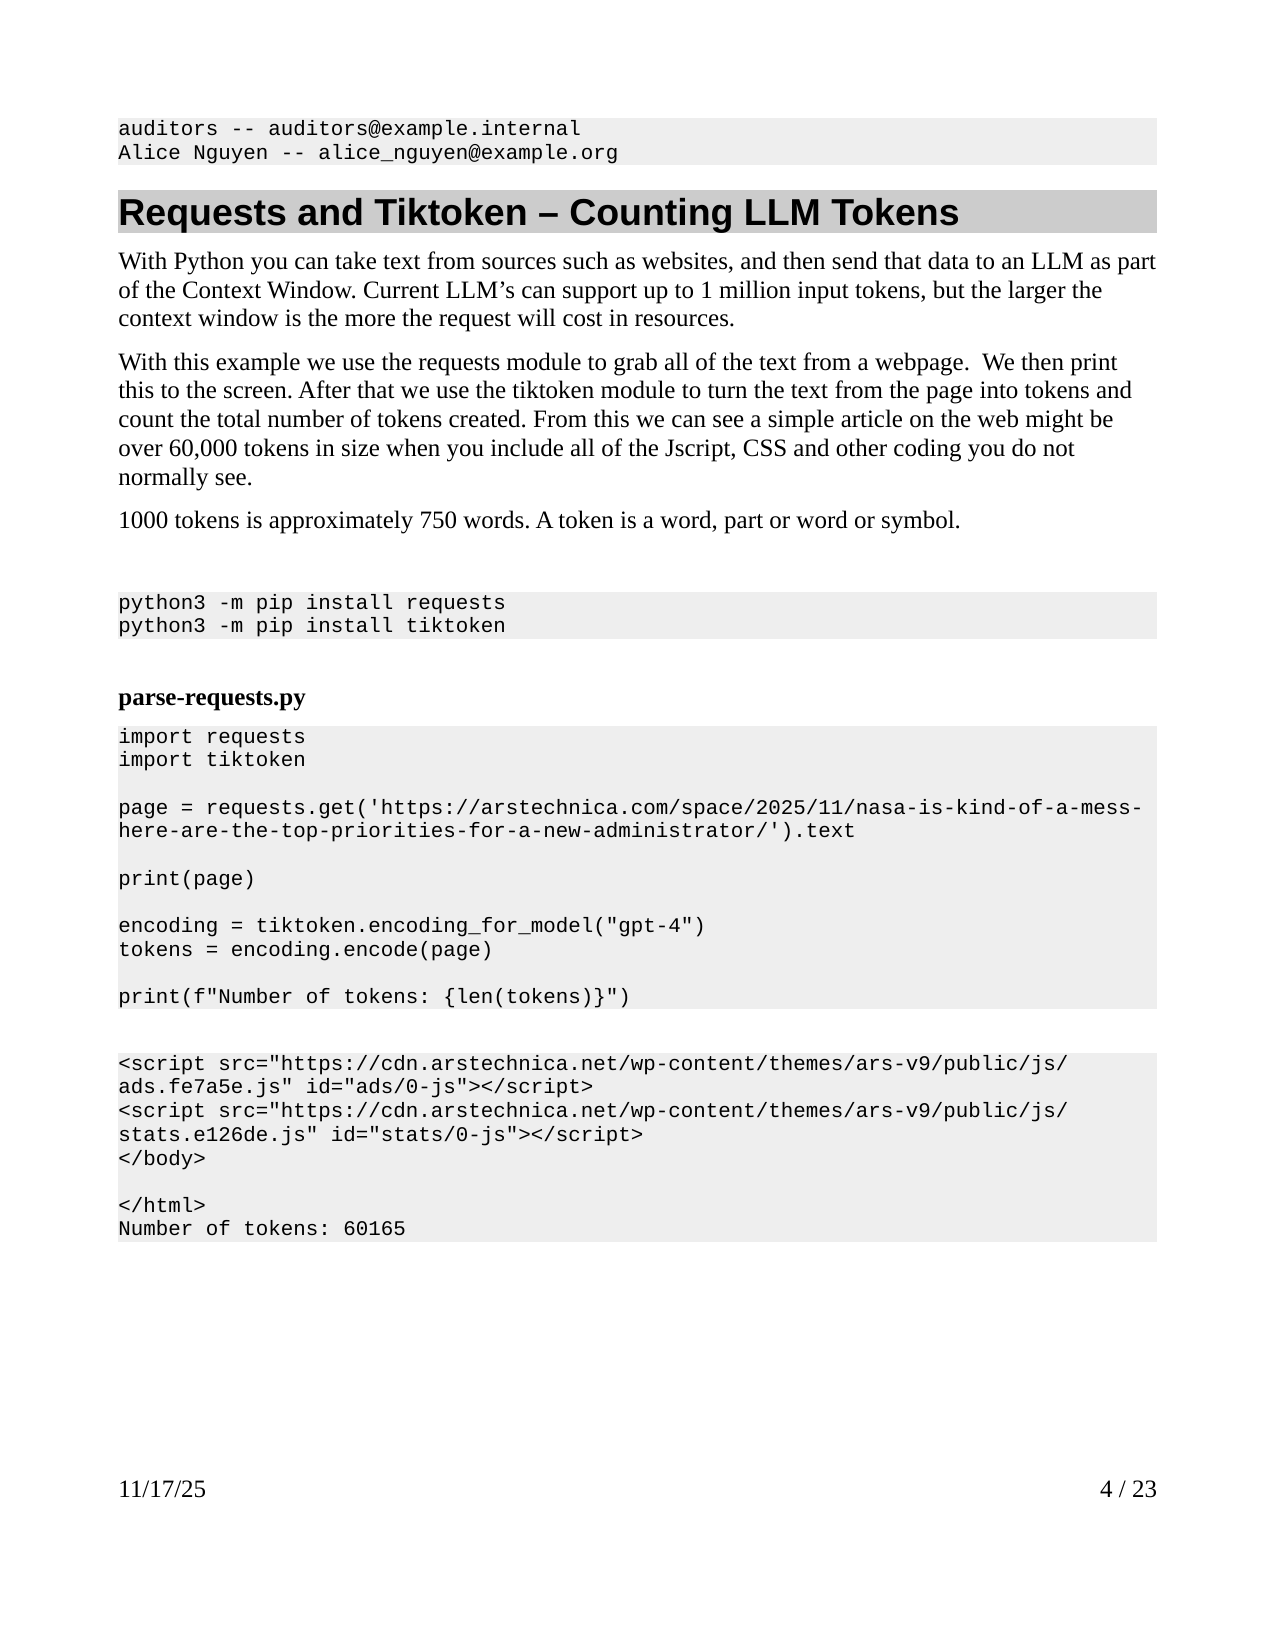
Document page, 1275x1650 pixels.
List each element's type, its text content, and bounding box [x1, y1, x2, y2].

text 1000 tokens is approximately 750 words. A token is a word, part or word or symbol. [118, 505, 1157, 534]
text </body> [118, 1147, 1157, 1171]
text Number of tokens: 60165 [118, 1218, 1157, 1242]
text parse-requests.py [118, 682, 1157, 711]
text </html> [118, 1195, 1157, 1218]
text <script src="https://cdn.arstechnica.net/wp-content/themes/ars-v9/public/js/stats.e126de.js" id="stats/0-js"></script> [118, 1100, 1157, 1147]
text python3 -m pip install tiktoken [118, 616, 1157, 639]
text Alice Nguyen -- alice_nguyen@example.org [118, 142, 1157, 165]
text auditors -- auditors@example.internal [118, 118, 1157, 142]
text <script src="https://cdn.arstechnica.net/wp-content/themes/ars-v9/public/js/ads.fe7a5e.js" id="ads/0-js"></script> [118, 1053, 1157, 1100]
text print(f"Number of tokens: {len(tokens)}") [118, 986, 1157, 1009]
text encoding = tiktoken.encoding_for_model("gpt-4") [118, 915, 1157, 939]
text With this example we use the requests module to grab all of the text from a webpage. We then print this to the screen. After that we use the tiktoken module to turn the text from the page into tokens and count the total number of tokens created. From this we can see a simple article on the web might be over 60,000 tokens in size when you include all of the Jscript, CSS and other coding you do not normally see. [118, 347, 1157, 491]
subtitle Requests and Tiktoken – Counting LLM Tokens [118, 190, 1157, 233]
text page = requests.get('https://arstechnica.com/space/2025/11/nasa-is-kind-of-a-mess-here-are-the-top-priorities-for-a-new-administrator/').text [118, 797, 1157, 844]
text python3 -m pip install requests [118, 592, 1157, 616]
text print(page) [118, 868, 1157, 891]
text tokens = encoding.encode(page) [118, 939, 1157, 962]
text import tiktoken [118, 749, 1157, 773]
text import requests [118, 726, 1157, 749]
text With Python you can take text from sources such as websites, and then send that data to an LLM as part of the Context Window. Current LLM’s can support up to 1 million input tokens, but the larger the context window is the more the request will cost in resources. [118, 246, 1157, 332]
